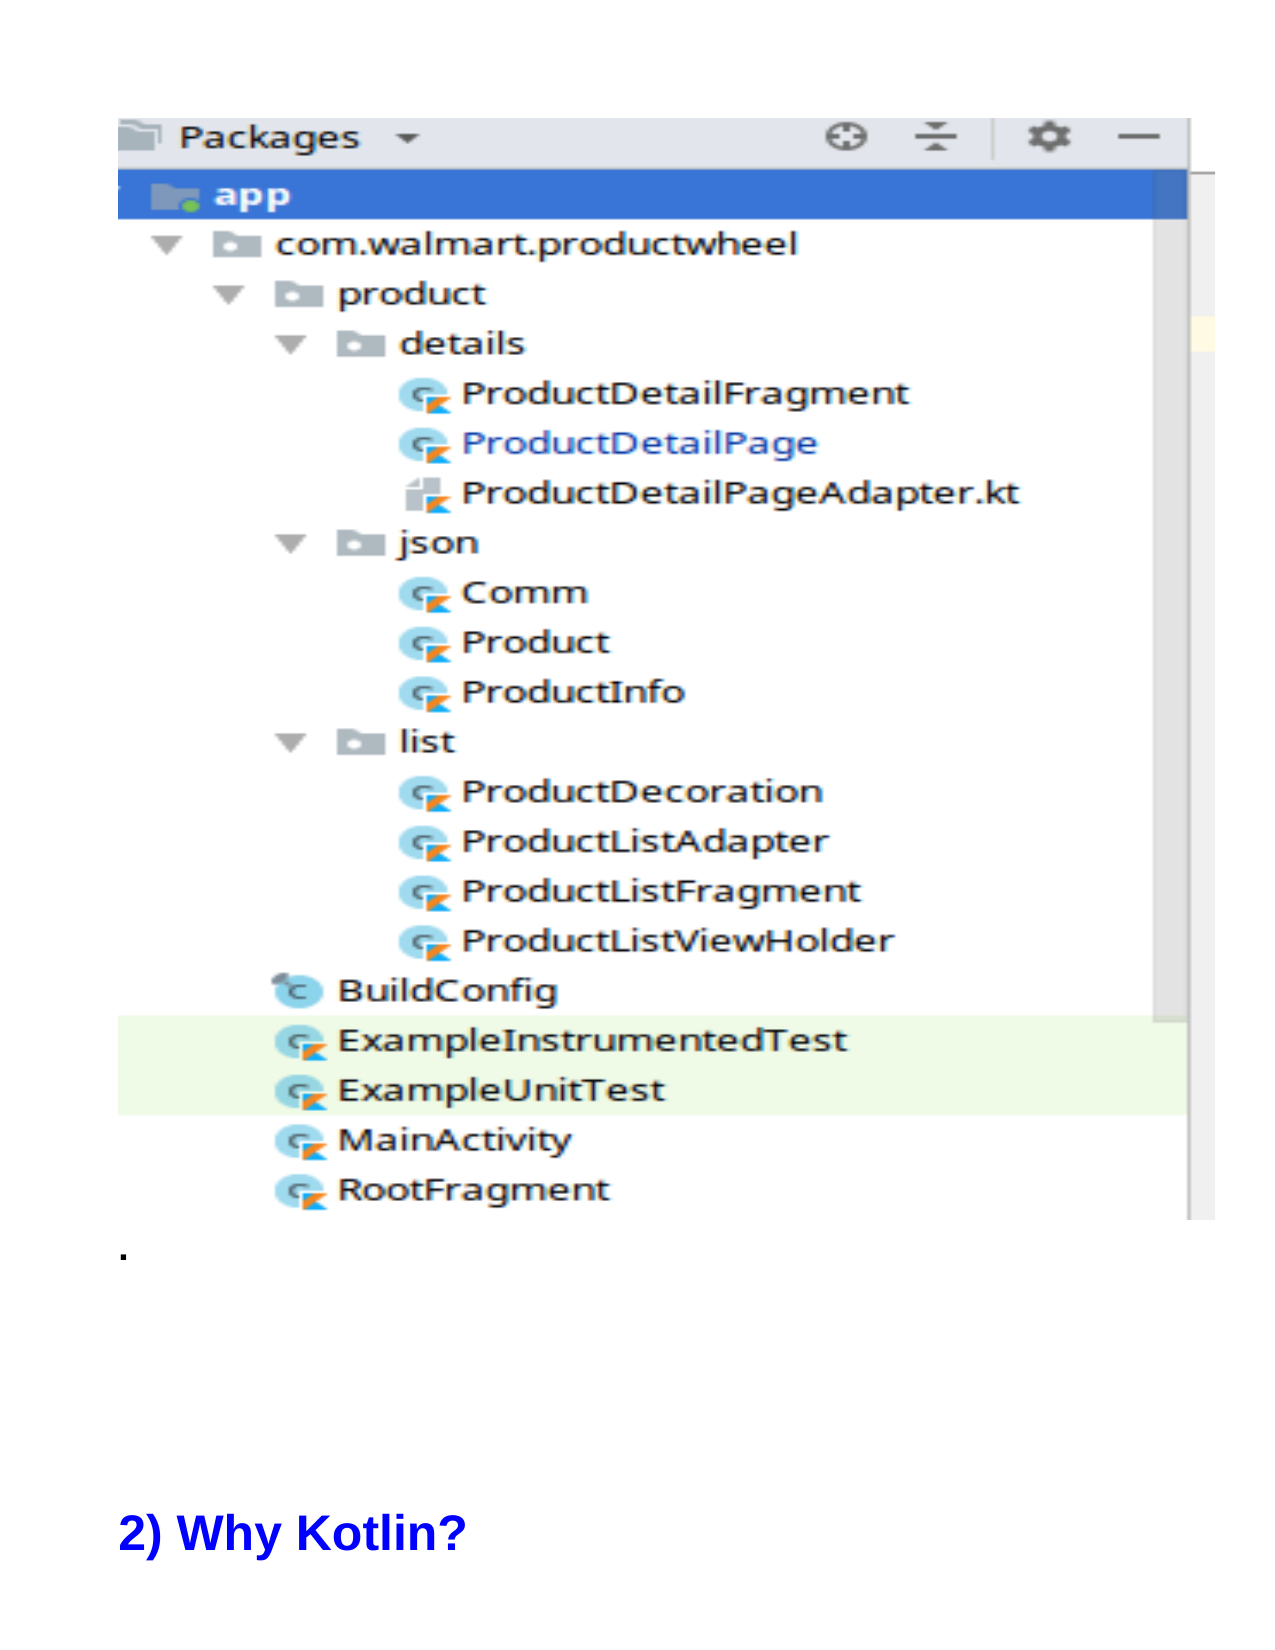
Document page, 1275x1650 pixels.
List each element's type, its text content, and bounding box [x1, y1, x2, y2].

picture [118, 118, 1216, 1220]
table_header Walmart Product Wheel Click here to goto the main storli designs site Click here to download the WalmartProductWheel App Click here to goto github to download the WalmartProductWheel Android Studio Project I would like to outline my process of creating great software for you right now! 1) What the app does The purpose of the Walmart Product Wheel app is manyfold. On the surface it displays lists of products and lists of scrolling product details. It helped me build my Kotlin, layout, rest and json abilities. It was also one of Walmart’s interview tests. But, since it is free and open source, anyone can take a look at the source code for an example of certain useful Kotlin programming techniques such as: The structure of this app grew out of the requirements presented by Walmart. “List of all the products returned by a service call in a Lazy Loading List.” . Overview of Project Structure and Classes The main package is com.product.productwheel . 2) Why Kotlin? Kotlin is rapidly replacing Java as the language of choice for Android Development is easy to learn and has several improvements over Java such as: A more concise clean look due to being able to specify constants (val) and variables (var) by name only Apps run faster than java apps Leverages the language design expertise built into Java Completely interoperable with Java And more! 3) How it was designed (Project Structure and Classes too) Based on the requirements there needed to be a list of products then another swipeable list of product details. We also needed a way to go back and forth between list and detail screens. To help organize things, list and detail packages were created. The layout\activity_main.xml screen would hold a container LinearLayout android:id="@+id/container" That would be used to switch in and out the product list and product detail screens. layout \ product_list_fragment.xml and layout \ product_detail_fragment.xml A json package was also created to hold classes that help with remote reading of json data from rest calls as well as the Kotlin classes needed to help transform that to/from Kotlin/json. The classes used are documented below. Support Classes com.product.productwheel.json Comm The communication class uses OkHttpClient to access the URL "https://mobile-tha-server.firebaseapp.com" and retrieves a json string of product info val products = URL(url).readText() then the getProductInfo method converts the json string into an object of ProductInfo type by calling ObjectMapper().readValue(jsonProductInfo, ProductInfo::class.java) Then the product list adapter is notifiyed that more products have been retrieved and need to be displayed productListAdapter.notifyDataSetChanged() The Comm class also has a method to fetch an image for the indicated product loadImage (product: Product, productImage: ImageView) using Picasso.get().load(url).into(productImage) Product The product class is used to transfer product related json data to / from kotlin ProductInfo The productInfo class is used to transfer json data to / from kotlin It keeps track of the data's status, page number, page size, total products and an Array<Product>? to actually hold each product. com.product.productwheel BuildConfig The BuildConfig class has useful constants that you can access syc as: DEBUG,APPLICATION_ID,BUILD_TYP,FLAVOR,VERSION_CODE and VERSION_NAME ExampleInstrumentedTest This autogenerated class is used to help with unit testing. Put your test cases here. ExampleUnitTest This autogenerated class is used to help with unit testing. Put your test cases here. MainActivity This class keeps the list of products being shown, which have been parsed and downloaded. This class also has some helper functions to showFragment, addProduct, addProducts or showSnackbar It all starts in its onCreate method where the walmart splash icon is added to the title by calling getSupportActionBar.setIcon. It then calls showFragment, a custom method, that uses the supportFragmentManager to beginTransaction to replace the current fragment on the main screen with the desired new fragment. See R.id.container in layout/activity_min.xml In this case the new Fragment set in onCreate is ProductListFragment RootFragment This class extends Fragment and overrides methods so subclasses don't need to: onPause(), onDestroy(), onDetach(), onStart() , onStop() Screen 1 Classes com.product.productwheel.list ProductDecoration Keeps track of the padding between products in the product list. ProductListAdapter In method fun onCreateViewHolder the layout R.layout.product_list_item is inflated and the ProductListViewHolder is created. ProductListFragment This fragment is used by MainActivity.onCreate to show a list of products (product name and image). It is responsible for the RecyclerView, the GridLayoutManager, the ProductListAdapter and the recyclerViewOnScrollListener, which handles the user scrolling. recyclerView : RecyclerView lateinit var layoutManager : GridLayoutManager lateinit var productListAdapter : ProductListAdapter val recyclerViewOnScrollListener = object : RecyclerView.OnScrollListener When the user scrolls and more items are needed, go to the next page by Incrementing the MainActivity page count andLoad products for next page by calling MainActivity loadProducts (passing in the productListAdapter, MainActivity page) In method onViewCreated we Fetch the recycler from R.id.productListRecyclerCreate layout from R.layout.product_list_fragment.xmlAssign layoutManagerAdd a decorator to enforce the padding between itemsAccess the RecyclerView Adapter and load the data into itAdd the recyclerViewOnScrollListener and finally Load the first page of products into the list ProductListViewHolder Is responsible for returning how many products are being displayed by implementing getItemCount as well as binding the product and productListViewHolder by calling productListViewHolder.bindView (product) Also, when the user clicks a product in the list: The current product position is updated: MainActivity.instance.position = adapterPositionThe showFragment method in MainActivity is called to show the product details: MainActivity.instance.showFragment(ProductDetailFragment()) Screen 2 Classes com.product.productwheel.details ProductDetailFragment This fragment is used by productListViewHolder.onClick() to show a left / right swipeable list of product detail screens. In the onCreateView method, the viewPager is retrieved from R.id.productPager and addOnPageChangeListener is added to be notified onPageSelected. Also, if the showProdListBtn is clicked, then the product list is displayed again by calling MainActivity.instance.showFragment(ProductListFragment()) ProductDetailPage Holds and Shows all of the product details. In onCreateView the view is inflated from R.layout.product_detail_page In the bind method, the product is retrieved by calling val product = MainActivity.instance.getProduct (page) Then the products image is asked to load by calling MainActivity.instance.comm.loadImage (product, productImage) The text color is set to R.color.green_lt if the product is in stock or R.color.red if the product is out of stock, and the correct in stock or out of stock icon is displayed R.drawable.check or R.drawable.red_x by calling inStockBtn.setCompoundDrawablesWithIntrinsicBounds ( R.drawable.check, 0, 0, 0); The widgets are then loaded with the product details. ProductDetailPageAdapter Creates ProductDetailPages and sets their page number when override fun getItem (position: Int): Fragment? { is called. Also returns the current product count by calling MainActivity.instance.getProductCount () External classes and packages used and why. 4) Improvements Still Needed As I create an app, I log milestones in readme.txt in the root of the project. I keep track of bugs I have fixed or features that I have added. I also keep track of outstanding issues. I have posted the readme.txt here for you to see. Scroll down to Know Issues to see what still needs to be done, and Happy Coding! :) Pete Name: Walmart Product Wheel Author: Pete Storli Date: 13 Jan 2019 - 15 Jan 2019 Email: pstorli@gmail.com Version "1.0.0.0" Issues Resolved: 0000 Inital Creation 0000 Added product list and product detail fragments. 0000 Added click on product in list and details for peoduct will be shown. 0000 All UI functioning correctly. 0000 Loading product list from url now. 0000 Added lazy loading to product list 0000 Adding padding to product list items 0000 Added product image to product details 0000 Hid short and long descriptions if text is blank. 0000 Added routine to convert short and long text from html to span 0000 Made product list text color red if out of stock, black if selected otherwise walmart blue 0000 Added snackbar when product in stock button is pressed. Use red text if out of stock, in stock uses green. Known Issues: 0000 When you go from the ProductDetail page to the ProductList page, app needs to scroll to current item, more work is needed to complete this feature. 0000 Added code to handle onSaveInstanceState and onRestoreInstanceState When an onOrientation change happens, onSaveInstanceState and onRestoreInstanceState are called, but more work is needed to complete this feature and get the app ddata persisted. (Started) Notes: https://www.walmartbrandcenter.com/downloads.aspx [118, 118, 1275, 1532]
